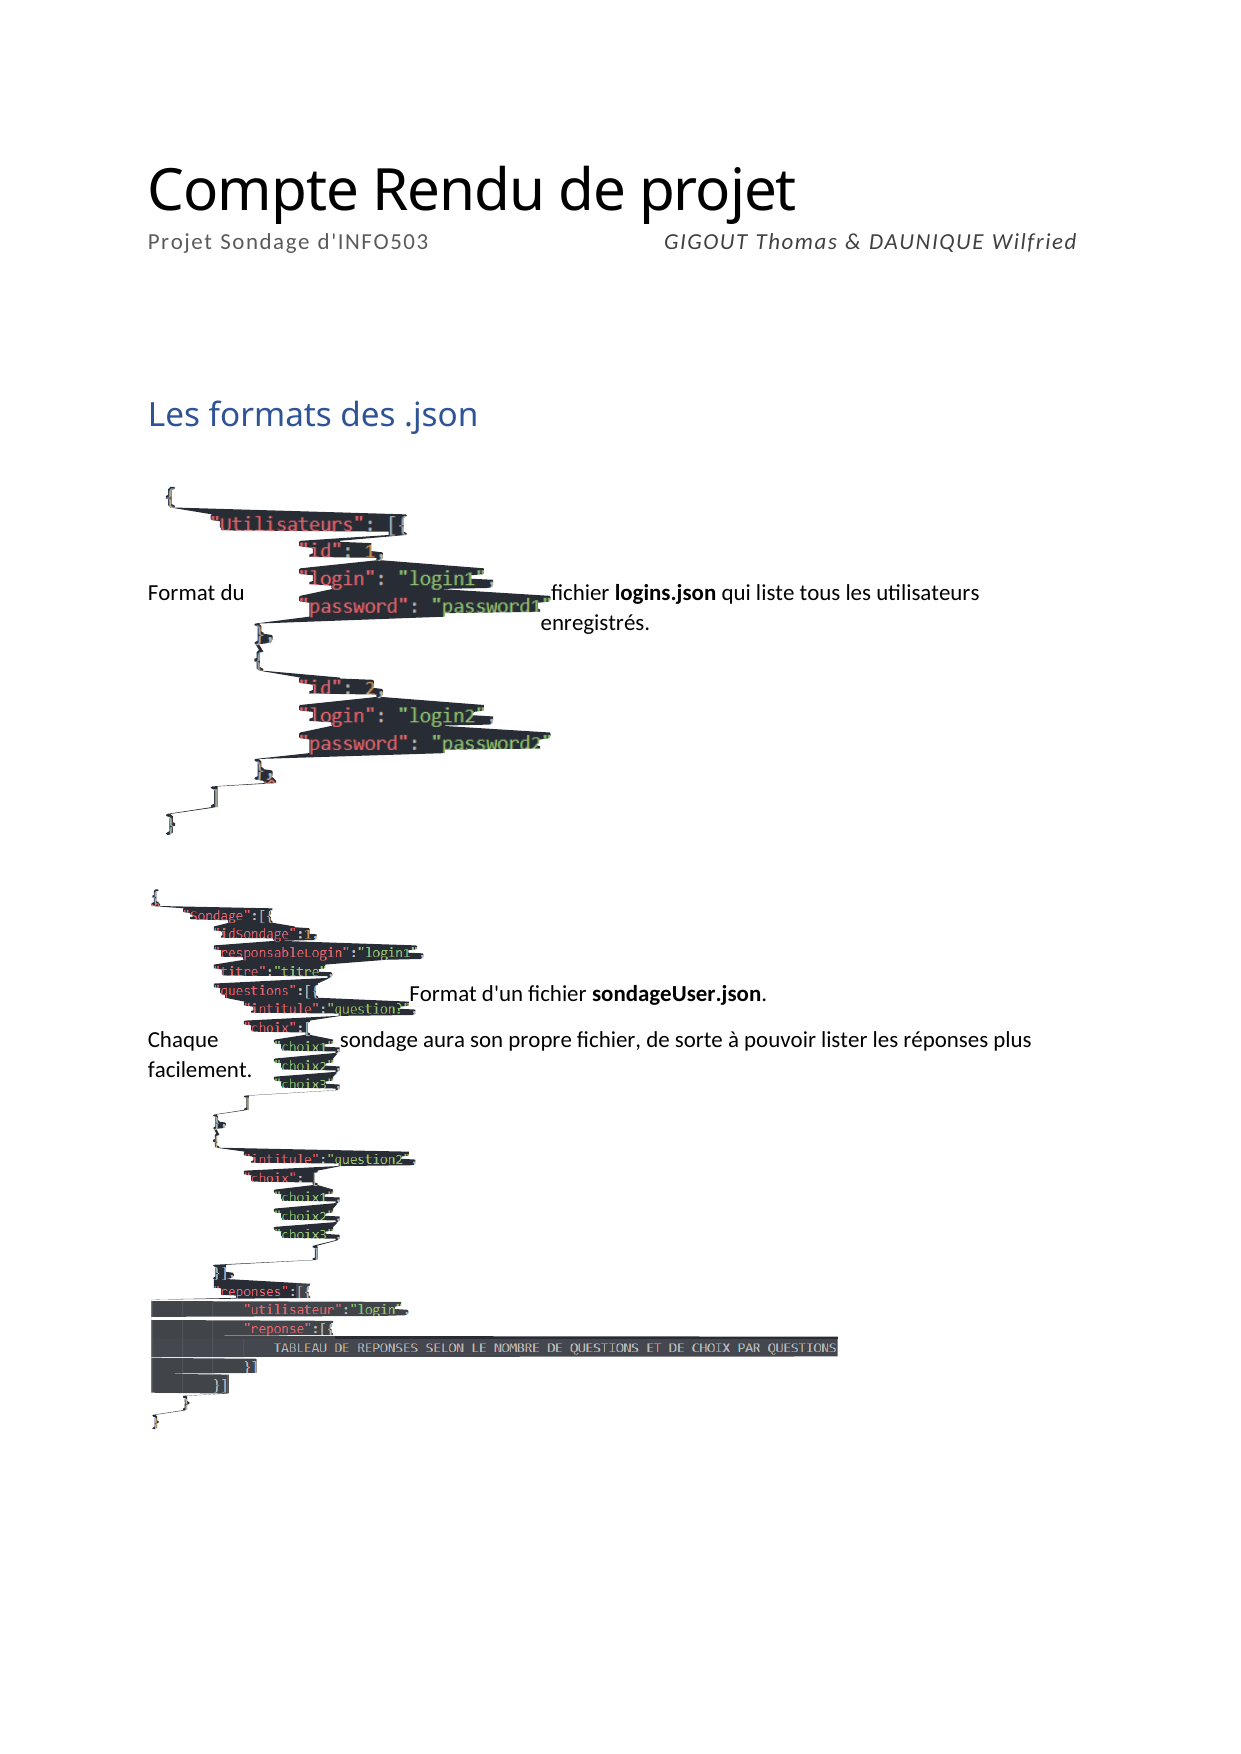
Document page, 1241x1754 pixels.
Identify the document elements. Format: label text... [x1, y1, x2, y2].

text Projet Sondage d'INFO503 GIGOUT Thomas & DAUNIQUE Wilfried [148, 227, 1093, 255]
text fichier logins.json qui liste tous les utilisateurs enregistrés. [261, 578, 1093, 636]
text Format d'un fichier sondageUser.json. [316, 979, 1093, 1007]
text [148, 979, 285, 1007]
text Format du [148, 578, 331, 636]
text Compte Rendu de projet [148, 148, 1093, 227]
subtitle Les formats des .json [148, 391, 1093, 437]
text Chaque sondage aura son propre fichier, de sorte à pouvoir lister les réponses plus facilement. [148, 1025, 334, 1083]
text Chaque sondage aura son propre fichier, de sorte à pouvoir lister les réponses plus facilement. [308, 1025, 1093, 1083]
